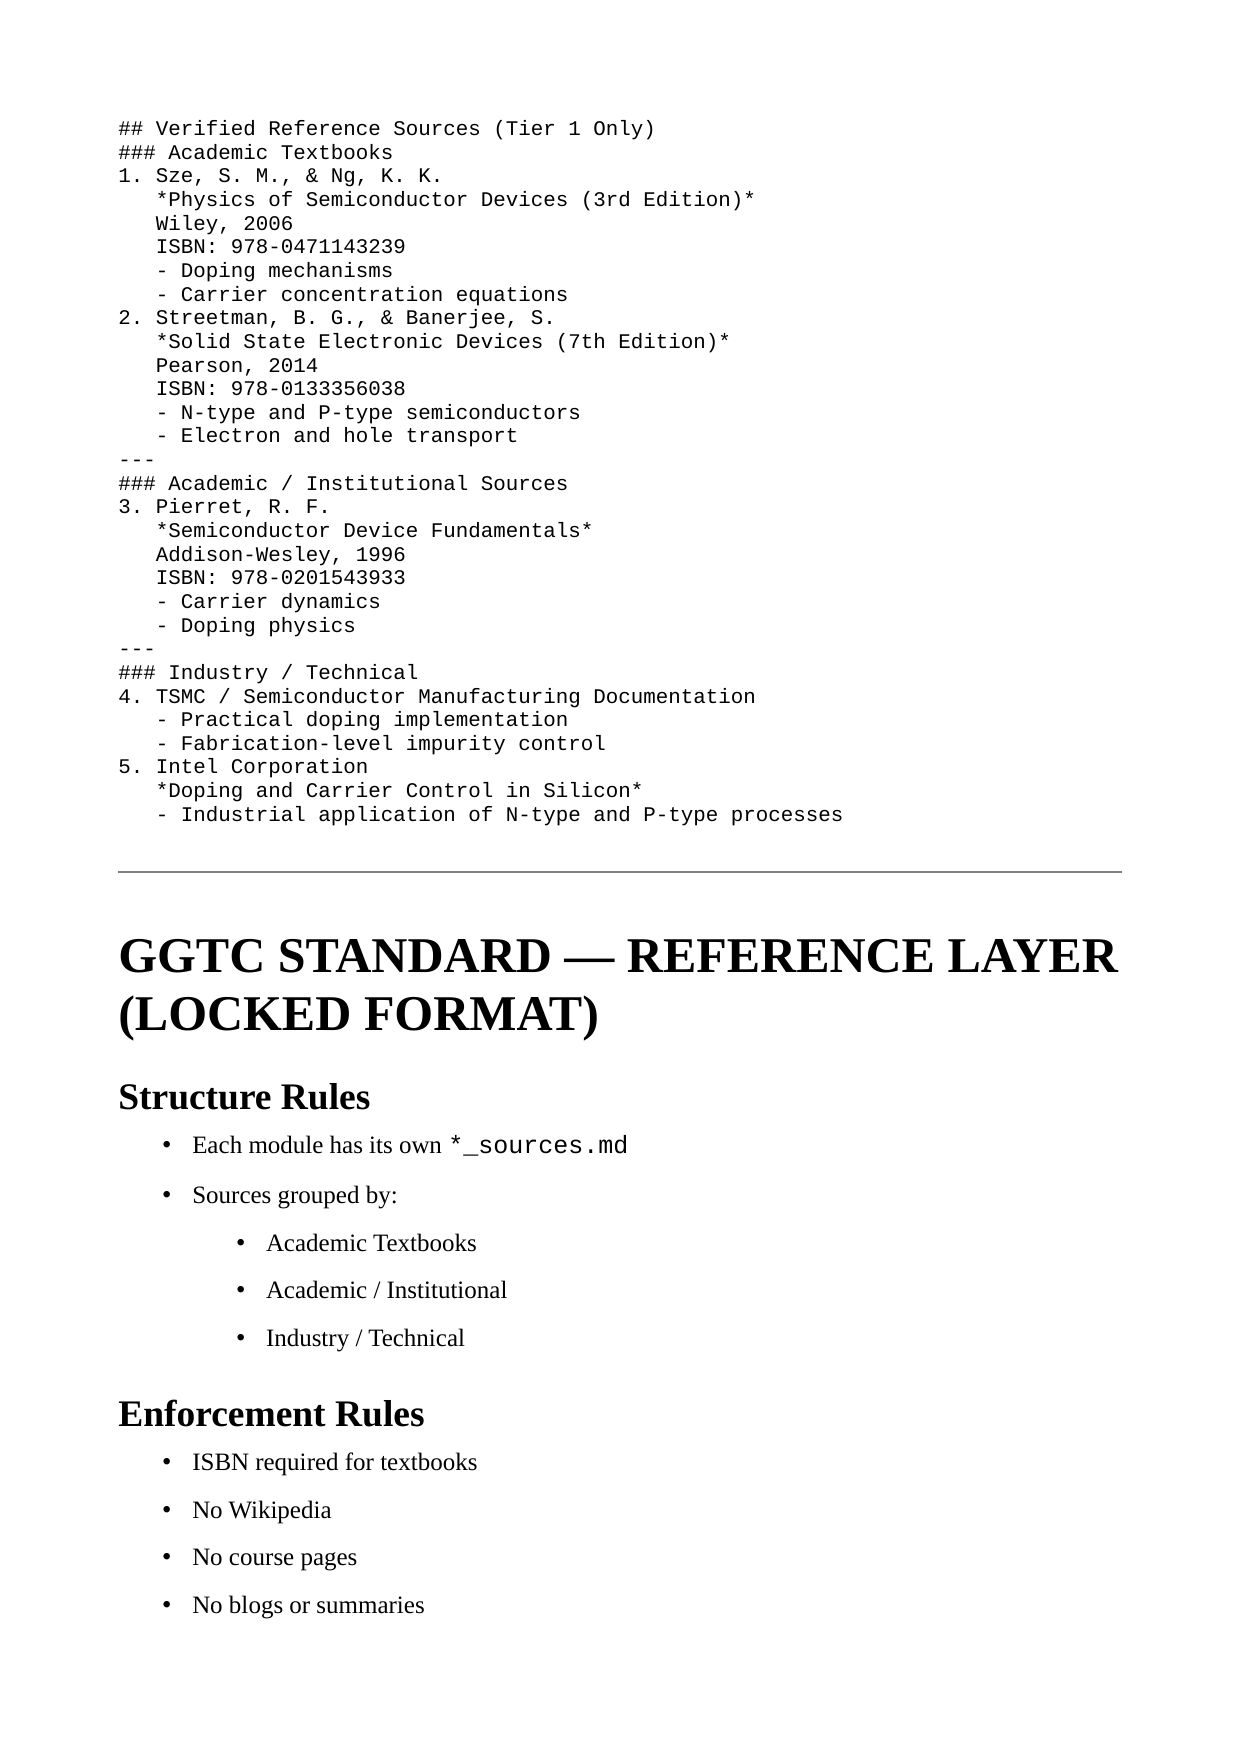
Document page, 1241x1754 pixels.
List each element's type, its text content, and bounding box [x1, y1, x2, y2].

list Academic Textbooks [236, 1228, 1122, 1257]
text ISBN: 978-0471143239 [118, 236, 1122, 260]
list Industry / Technical [236, 1323, 1122, 1352]
text 1. Sze, S. M., & Ng, K. K. [118, 165, 1122, 189]
subtitle Structure Rules [118, 1074, 1122, 1118]
list No Wikipedia [162, 1495, 1122, 1523]
text 2. Streetman, B. G., & Banerjee, S. [118, 307, 1122, 331]
text *Solid State Electronic Devices (7th Edition)* [118, 331, 1122, 354]
list ISBN required for textbooks [162, 1447, 1122, 1476]
list Sources grouped by: [162, 1180, 1122, 1209]
text Addison-Wesley, 1996 [118, 544, 1122, 567]
list No course pages [162, 1542, 1122, 1571]
text - Industrial application of N-type and P-type processes [118, 804, 1122, 827]
text *Physics of Semiconductor Devices (3rd Edition)* [118, 189, 1122, 213]
text ### Academic Textbooks [118, 142, 1122, 165]
text *Semiconductor Device Fundamentals* [118, 520, 1122, 544]
text - Doping physics [118, 615, 1122, 638]
text - Fabrication-level impurity control [118, 733, 1122, 757]
text ### Industry / Technical [118, 662, 1122, 686]
subtitle GGTC STANDARD — REFERENCE LAYER (LOCKED FORMAT) [118, 926, 1122, 1041]
text 5. Intel Corporation [118, 757, 1122, 780]
text *Doping and Carrier Control in Silicon* [118, 780, 1122, 804]
text - N-type and P-type semiconductors [118, 402, 1122, 426]
text - Carrier dynamics [118, 591, 1122, 615]
text - Practical doping implementation [118, 709, 1122, 733]
text --- [118, 638, 1122, 662]
subtitle Enforcement Rules [118, 1391, 1122, 1434]
text ## Verified Reference Sources (Tier 1 Only) [118, 118, 1122, 142]
list No blogs or summaries [162, 1590, 1122, 1619]
text 3. Pierret, R. F. [118, 496, 1122, 520]
text --- [118, 449, 1122, 473]
text - Doping mechanisms [118, 260, 1122, 284]
text - Carrier concentration equations [118, 284, 1122, 307]
text 4. TSMC / Semiconductor Manufacturing Documentation [118, 686, 1122, 709]
text Wiley, 2006 [118, 213, 1122, 236]
text Pearson, 2014 [118, 354, 1122, 378]
text ### Academic / Institutional Sources [118, 473, 1122, 496]
text ISBN: 978-0201543933 [118, 567, 1122, 591]
text - Electron and hole transport [118, 426, 1122, 449]
list Academic / Institutional [236, 1275, 1122, 1304]
text ISBN: 978-0133356038 [118, 378, 1122, 402]
list Each module has its own *_sources.md [162, 1130, 1122, 1161]
